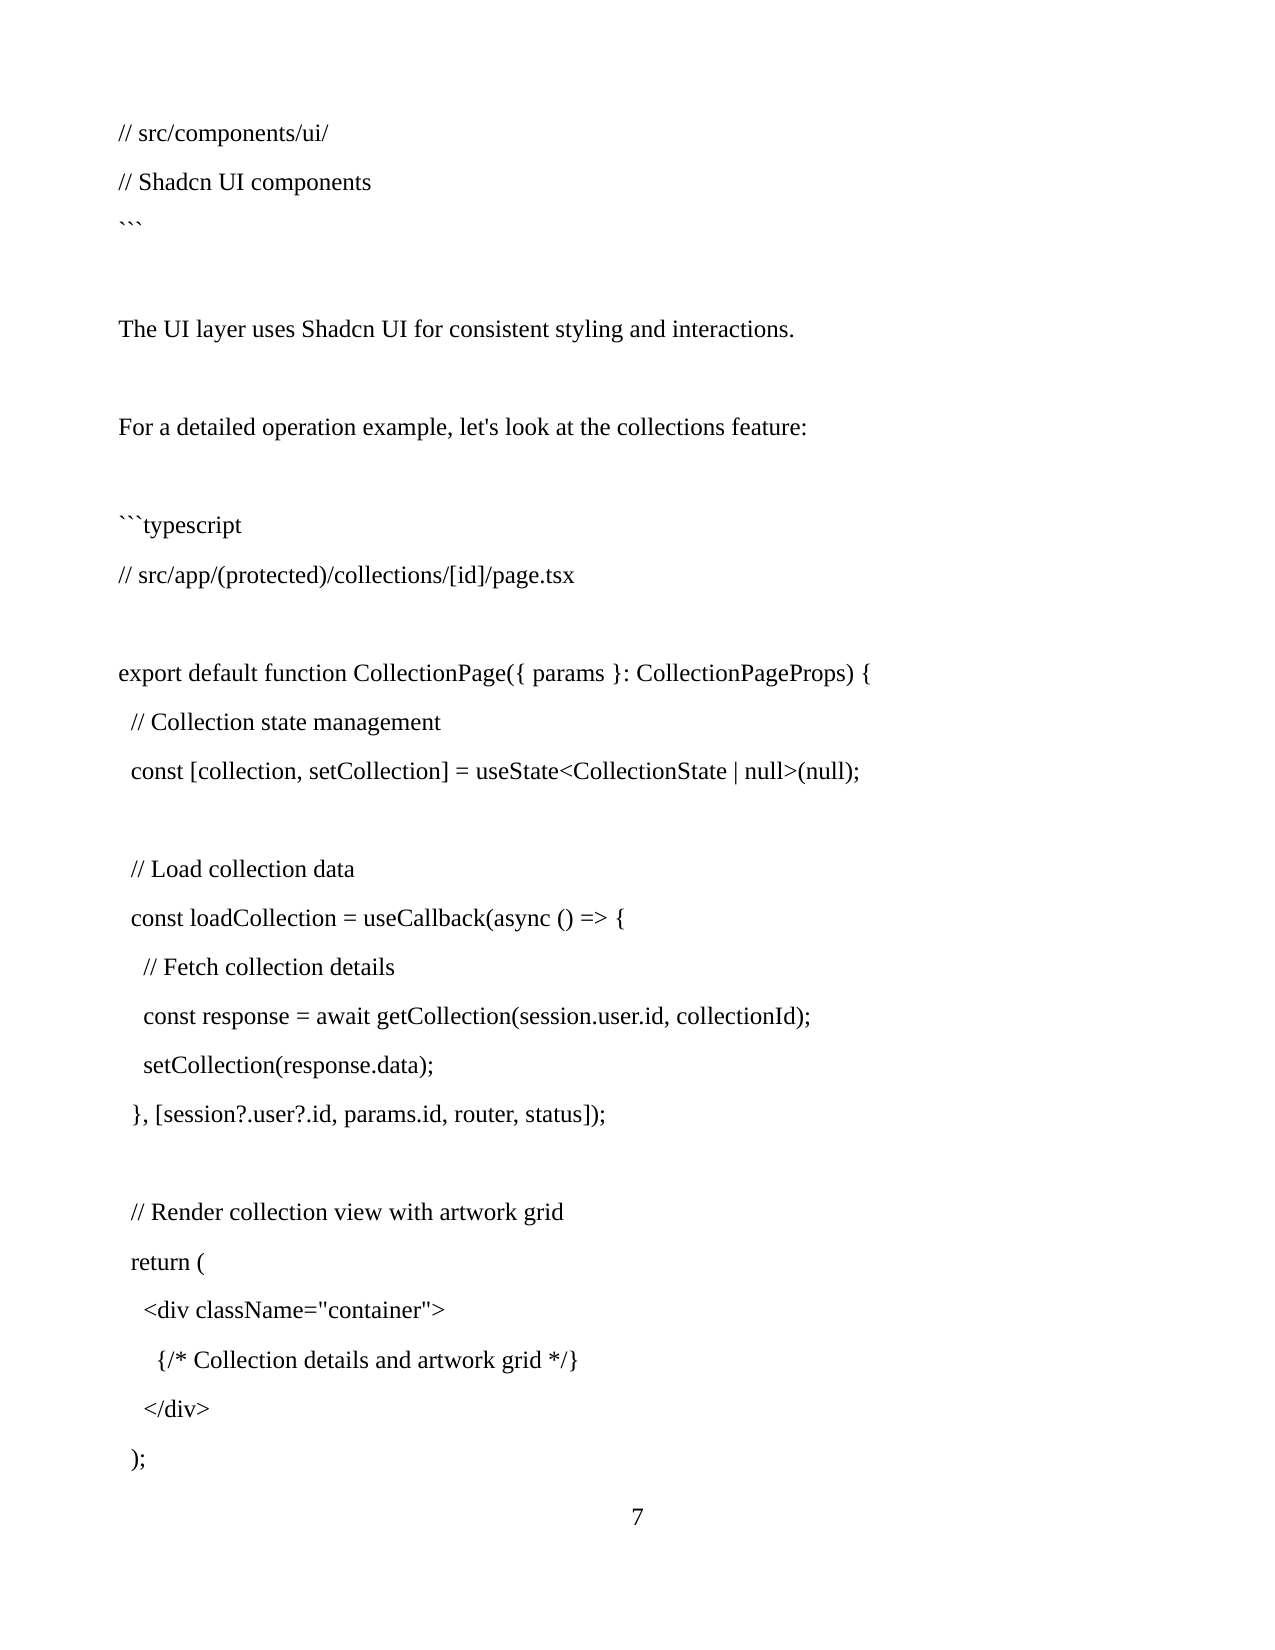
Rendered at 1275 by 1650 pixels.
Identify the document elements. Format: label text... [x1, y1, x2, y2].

text export default function CollectionPage({ params }: CollectionPageProps) { [118, 658, 1157, 687]
text The UI layer uses Shadcn UI for consistent styling and interactions. [118, 314, 1157, 343]
text ); [118, 1443, 1157, 1472]
text {/* Collection details and artwork grid */} [118, 1345, 1157, 1373]
text // Load collection data [118, 854, 1157, 883]
text const response = await getCollection(session.user.id, collectionId); [118, 1001, 1157, 1030]
text <div className="container"> [118, 1296, 1157, 1324]
text ```typescript [118, 511, 1157, 539]
text For a detailed operation example, let's look at the collections feature: [118, 412, 1157, 441]
text const [collection, setCollection] = useState<CollectionState | null>(null); [118, 756, 1157, 785]
text // Collection state management [118, 707, 1157, 736]
text // src/app/(protected)/collections/[id]/page.tsx [118, 560, 1157, 588]
text // Shadcn UI components [118, 167, 1157, 196]
text ``` [118, 216, 1157, 245]
text return ( [118, 1247, 1157, 1275]
text // Render collection view with artwork grid [118, 1197, 1157, 1226]
text setCollection(response.data); [118, 1050, 1157, 1079]
text const loadCollection = useCallback(async () => { [118, 903, 1157, 932]
text }, [session?.user?.id, params.id, router, status]); [118, 1099, 1157, 1128]
text // src/components/ui/ [118, 118, 1157, 147]
text </div> [118, 1394, 1157, 1422]
text // Fetch collection details [118, 952, 1157, 981]
